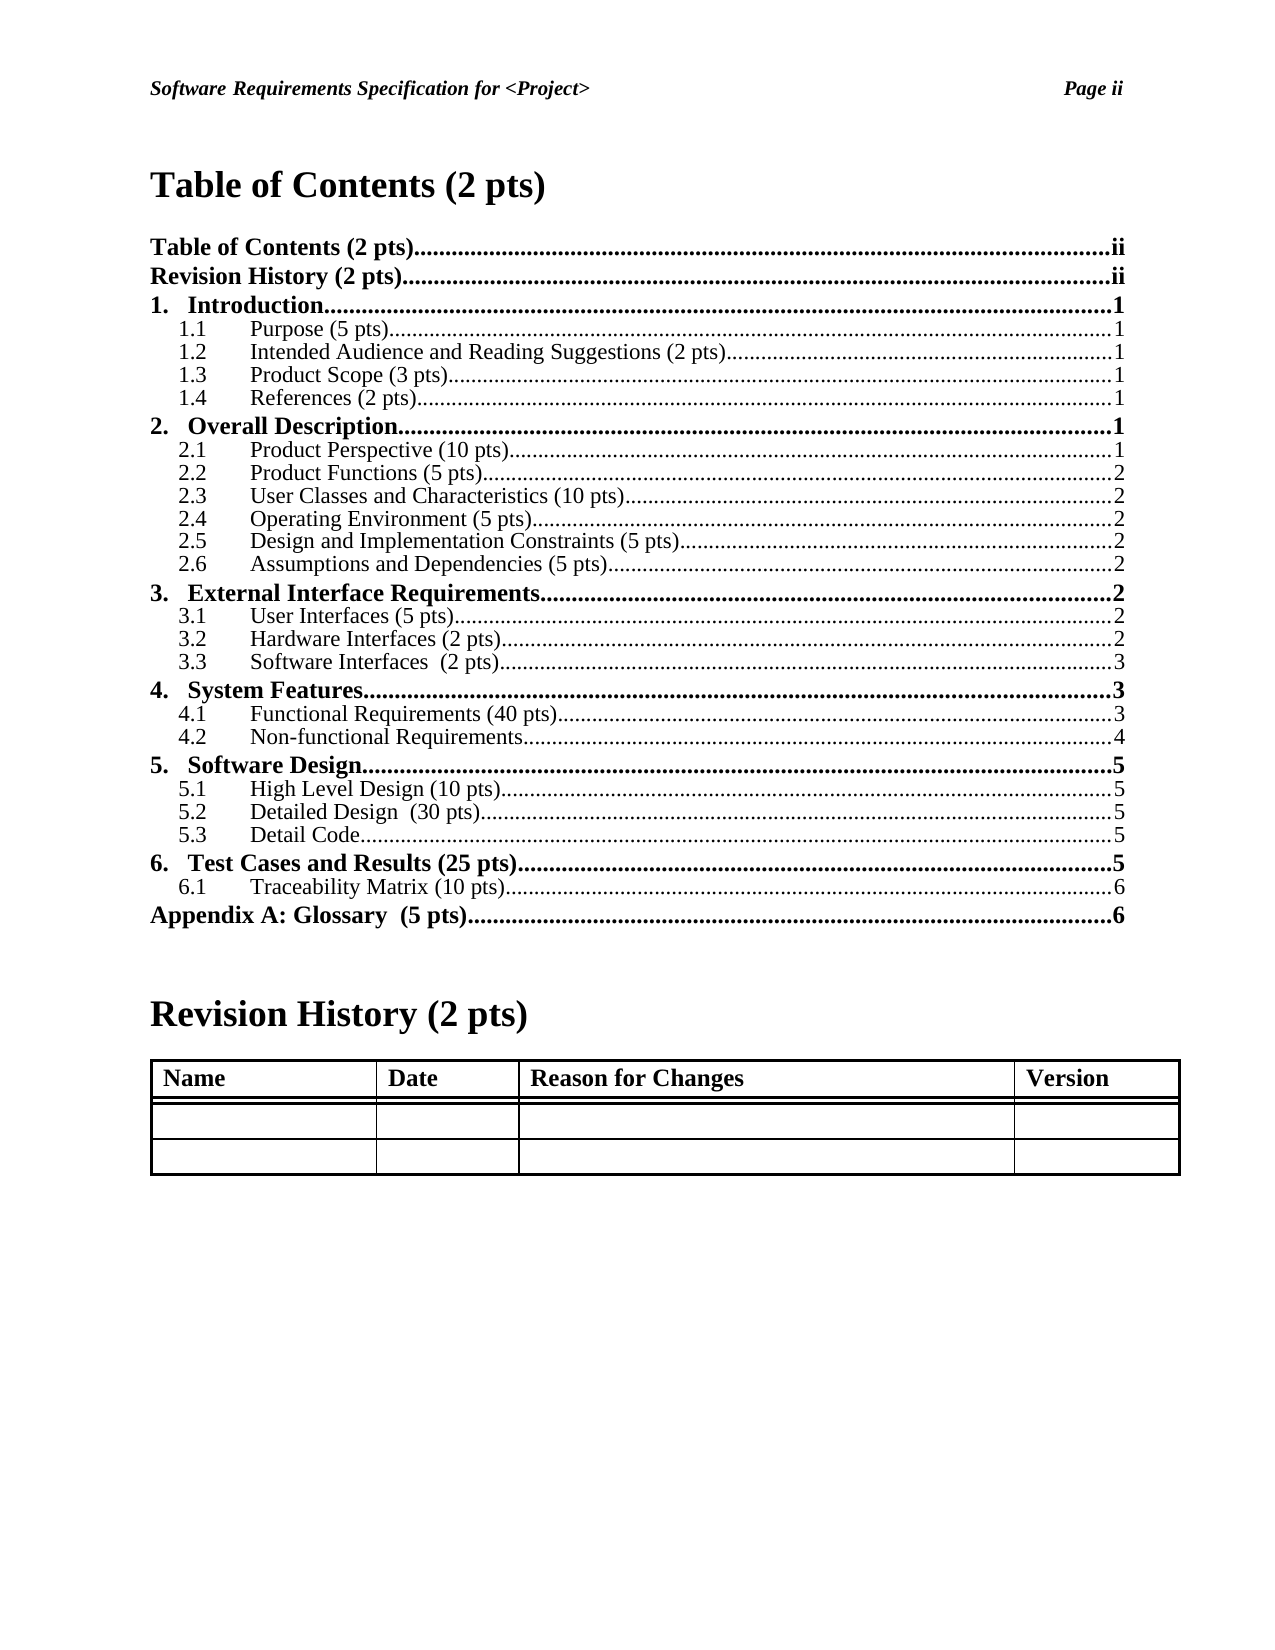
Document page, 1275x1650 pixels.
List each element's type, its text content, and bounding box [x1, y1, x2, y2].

table_cell [520, 1105, 1014, 1138]
table_header Version [1015, 1062, 1178, 1096]
text 3.1 User Interfaces (5 pts) 2 [178, 606, 1125, 628]
text 4.2 Non-functional Requirements 4 [178, 726, 1125, 749]
text 4.1 Functional Requirements (40 pts) 3 [178, 703, 1125, 726]
text 2.5 Design and Implementation Constraints (5 pts) 2 [178, 531, 1125, 553]
text Revision History (2 pts) [150, 991, 1125, 1034]
text 5.1 High Level Design (10 pts) 5 [178, 778, 1125, 801]
text 1.3 Product Scope (3 pts) 1 [178, 364, 1125, 387]
text 3.2 Hardware Interfaces (2 pts) 2 [178, 628, 1125, 651]
text Appendix A: Glossary (5 pts) 6 [150, 906, 406, 928]
text 6.1 Traceability Matrix (10 pts) 6 [178, 876, 1125, 899]
table_header Reason for Changes [520, 1062, 1014, 1096]
text 5.3 Detail Code 5 [178, 824, 1125, 847]
table_cell [1015, 1105, 1178, 1138]
text 2. Overall Description 1 [150, 416, 1125, 439]
text Appendix A: Glossary (5 pts) 6 [404, 906, 462, 928]
text 4. System Features 3 [150, 681, 1125, 703]
text Table of Contents (2 pts) ii [150, 237, 1125, 260]
text 2.6 Assumptions and Dependencies (5 pts) 2 [178, 553, 1125, 576]
table_cell [520, 1140, 1014, 1173]
text Appendix A: Glossary (5 pts) 6 [460, 906, 1125, 928]
text 3.3 Software Interfaces (2 pts) 3 [178, 651, 1125, 674]
text 5.2 Detailed Design (30 pts) 5 [178, 801, 1125, 824]
table_header Date [377, 1062, 518, 1096]
text 2.2 Product Functions (5 pts) 2 [178, 462, 1125, 485]
table_cell [1015, 1140, 1178, 1173]
text 2.4 Operating Environment (5 pts) 2 [178, 508, 1125, 531]
text 1.4 References (2 pts) 1 [178, 387, 1125, 410]
table_header Name [153, 1062, 376, 1096]
table_cell [377, 1105, 518, 1138]
text 3. External Interface Requirements 2 [150, 583, 1125, 606]
text 5. Software Design 5 [150, 756, 1125, 778]
text 1.1 Purpose (5 pts) 1 [178, 318, 1125, 341]
table_cell [153, 1105, 376, 1138]
table_cell [377, 1140, 518, 1173]
text Table of Contents (2 pts) [150, 162, 1125, 206]
text 2.3 User Classes and Characteristics (10 pts) 2 [178, 485, 1125, 508]
table_cell [153, 1140, 376, 1173]
text 1. Introduction 1 [150, 295, 1125, 318]
text Revision History (2 pts) ii [150, 266, 1125, 289]
text 6. Test Cases and Results (25 pts) 5 [150, 853, 1125, 876]
text 1.2 Intended Audience and Reading Suggestions (2 pts) 1 [178, 341, 1125, 364]
text 2.1 Product Perspective (10 pts) 1 [178, 439, 1125, 462]
